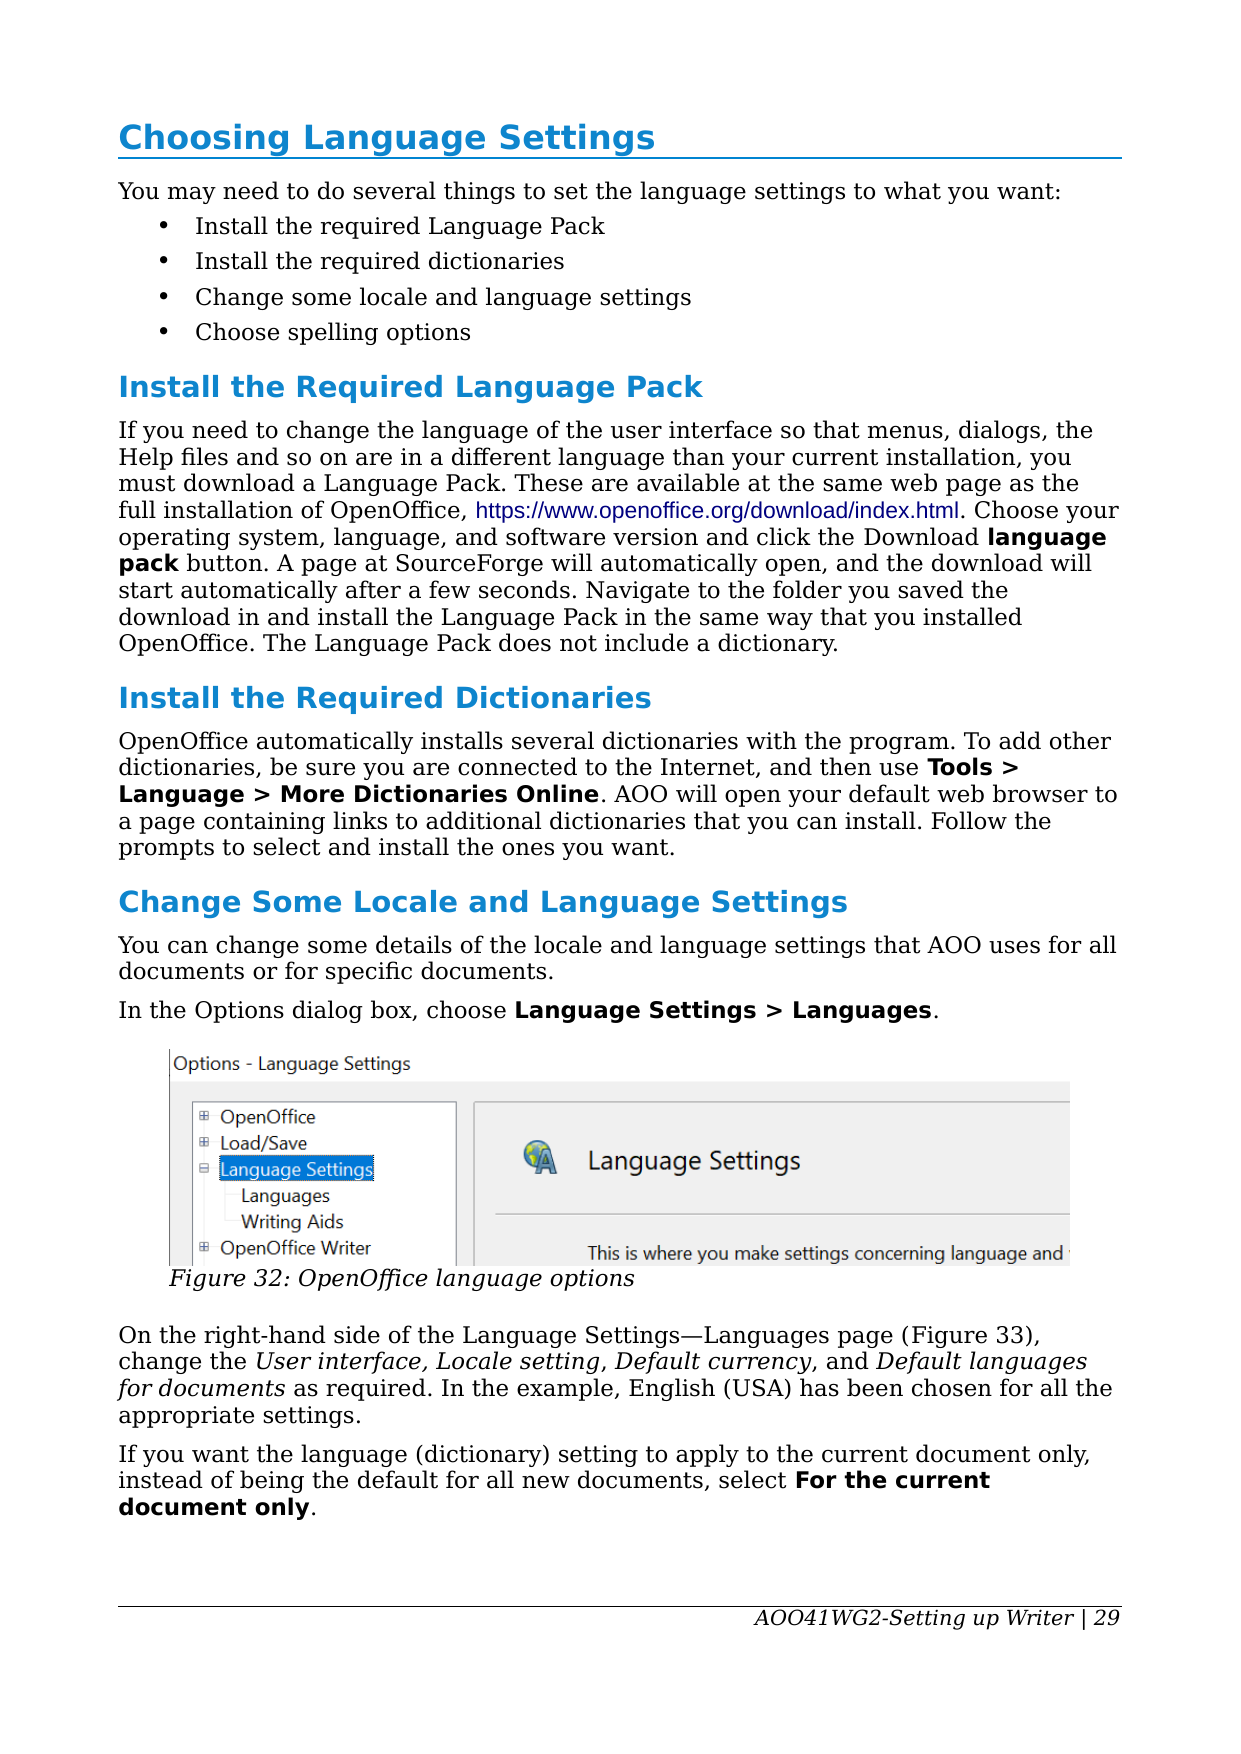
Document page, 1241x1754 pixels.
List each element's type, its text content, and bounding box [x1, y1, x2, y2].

list Install the required dictionaries [156, 246, 1122, 276]
list Install the required Language Pack [156, 211, 1122, 240]
subtitle Install the Required Dictionaries [118, 681, 1122, 715]
list You may need to do several things to set the language settings to what you want: [118, 178, 1122, 204]
subtitle Choosing Language Settings [118, 118, 1122, 157]
picture [169, 1049, 1070, 1266]
text On the right-hand side of the Language Settings—Languages page (Figure 33), change the User interface, Locale setting, Default currency, and Default languages for documents as required. In the example, English (USA) has been chosen for all the appropriate settings. [118, 1322, 1122, 1428]
text In the Options dialog box, choose Language Settings > Languages. [118, 998, 1122, 1024]
text Figure 32: OpenOffice language options [169, 1049, 1071, 1292]
subtitle Change Some Locale and Language Settings [118, 885, 1122, 919]
list Change some locale and language settings [156, 282, 1122, 311]
text You can change some details of the locale and language settings that AOO uses for all documents or for specific documents. [118, 932, 1122, 985]
text If you need to change the language of the user interface so that menus, dialogs, the Help files and so on are in a different language than your current installation, you must download a Language Pack. These are available at the same web page as the full installation of OpenOffice, https://www.openoffice.org/download/index.html. Choose your operating system, language, and software version and click the Download language pack button. A page at SourceForge will automatically open, and the download will start automatically after a few seconds. Navigate to the folder you saved the download in and install the Language Pack in the same way that you installed OpenOffice. The Language Pack does not include a dictionary. [118, 417, 1122, 657]
text OpenOffice automatically installs several dictionaries with the program. To add other dictionaries, be sure you are connected to the Internet, and then use Tools > Language > More Dictionaries Online. AOO will open your default web browser to a page containing links to additional dictionaries that you can install. Follow the prompts to select and install the ones you want. [118, 728, 1122, 861]
text If you want the language (dictionary) setting to apply to the current document only, instead of being the default for all new documents, select For the current document only. [118, 1441, 1122, 1521]
list Choose spelling options [156, 317, 1122, 346]
subtitle Install the Required Language Pack [118, 371, 1122, 404]
